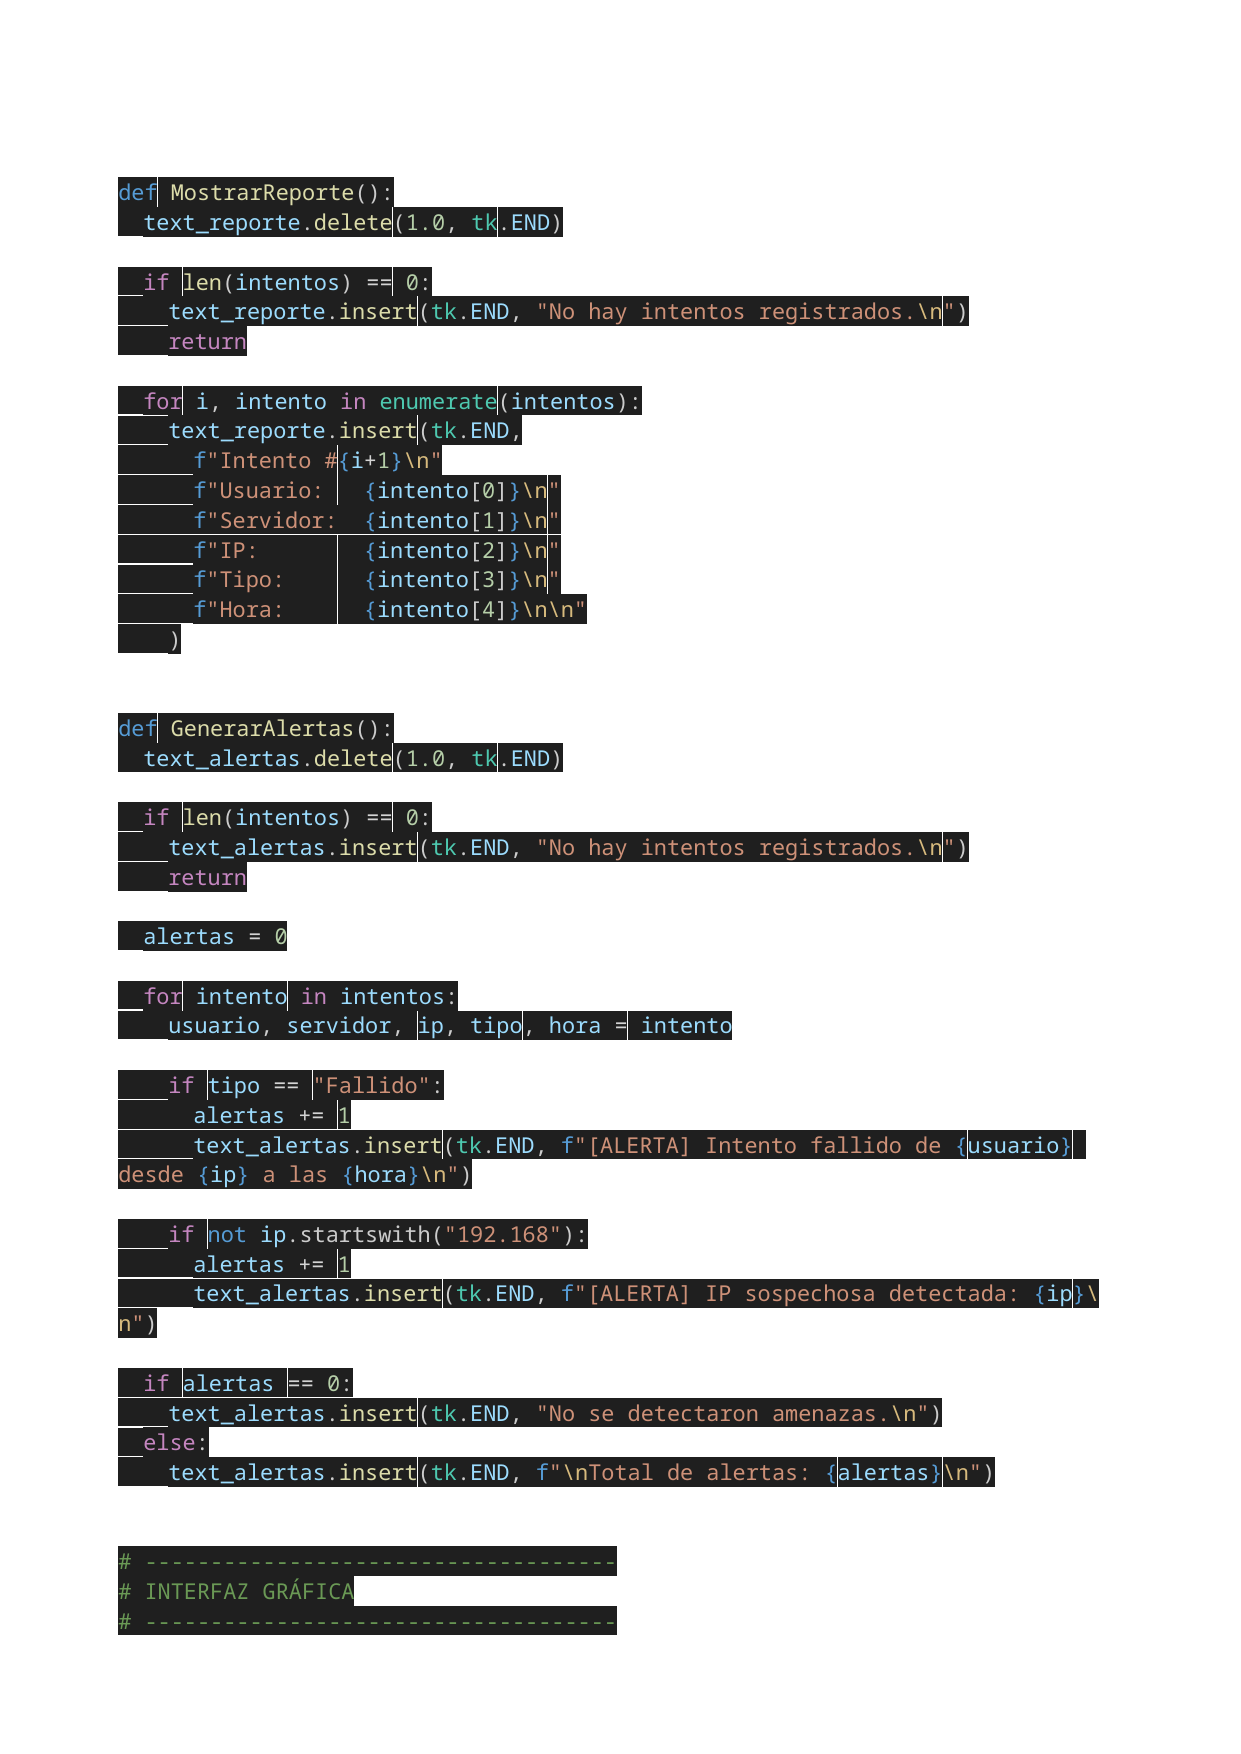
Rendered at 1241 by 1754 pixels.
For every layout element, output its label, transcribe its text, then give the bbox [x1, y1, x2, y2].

text text_alertas.insert(tk.END, f"[ALERTA] IP sospechosa detectada: {ip}\n") [118, 1278, 1122, 1338]
text # ------------------------------------ [118, 1606, 1122, 1635]
text for i, intento in enumerate(intentos): [118, 386, 1122, 415]
text alertas += 1 [118, 1100, 1122, 1129]
text def GenerarAlertas(): [118, 713, 1122, 743]
text text_alertas.delete(1.0, tk.END) [118, 743, 1122, 772]
text text_reporte.insert(tk.END, [118, 415, 1122, 445]
text usuario, servidor, ip, tipo, hora = intento [118, 1011, 1122, 1040]
text # INTERFAZ GRÁFICA [118, 1576, 1122, 1606]
text alertas += 1 [118, 1249, 1122, 1278]
text for intento in intentos: [118, 981, 1122, 1011]
text text_alertas.insert(tk.END, f"\nTotal de alertas: {alertas}\n") [118, 1457, 1122, 1487]
text if tipo == "Fallido": [118, 1070, 1122, 1100]
text return [118, 326, 1122, 356]
text f"Hora: {intento[4]}\n\n" [118, 594, 1122, 624]
text text_alertas.insert(tk.END, f"[ALERTA] Intento fallido de {usuario} desde {ip} a las {hora}\n") [118, 1129, 1122, 1189]
text f"Usuario: {intento[0]}\n" [118, 475, 1122, 505]
text # ------------------------------------ [118, 1546, 1122, 1576]
text f"IP: {intento[2]}\n" [118, 534, 1122, 564]
text text_alertas.insert(tk.END, "No hay intentos registrados.\n") [118, 832, 1122, 862]
text return [118, 862, 1122, 892]
text def MostrarReporte(): [118, 177, 1122, 207]
text text_reporte.insert(tk.END, "No hay intentos registrados.\n") [118, 296, 1122, 326]
text if alertas == 0: [118, 1368, 1122, 1397]
text if len(intentos) == 0: [118, 267, 1122, 296]
text else: [118, 1427, 1122, 1457]
text text_reporte.delete(1.0, tk.END) [118, 207, 1122, 237]
text if len(intentos) == 0: [118, 802, 1122, 832]
text alertas = 0 [118, 921, 1122, 951]
text f"Tipo: {intento[3]}\n" [118, 564, 1122, 594]
text if not ip.startswith("192.168"): [118, 1219, 1122, 1249]
text f"Intento #{i+1}\n" [118, 445, 1122, 475]
text ) [118, 624, 1122, 654]
text f"Servidor: {intento[1]}\n" [118, 505, 1122, 534]
text text_alertas.insert(tk.END, "No se detectaron amenazas.\n") [118, 1397, 1122, 1427]
